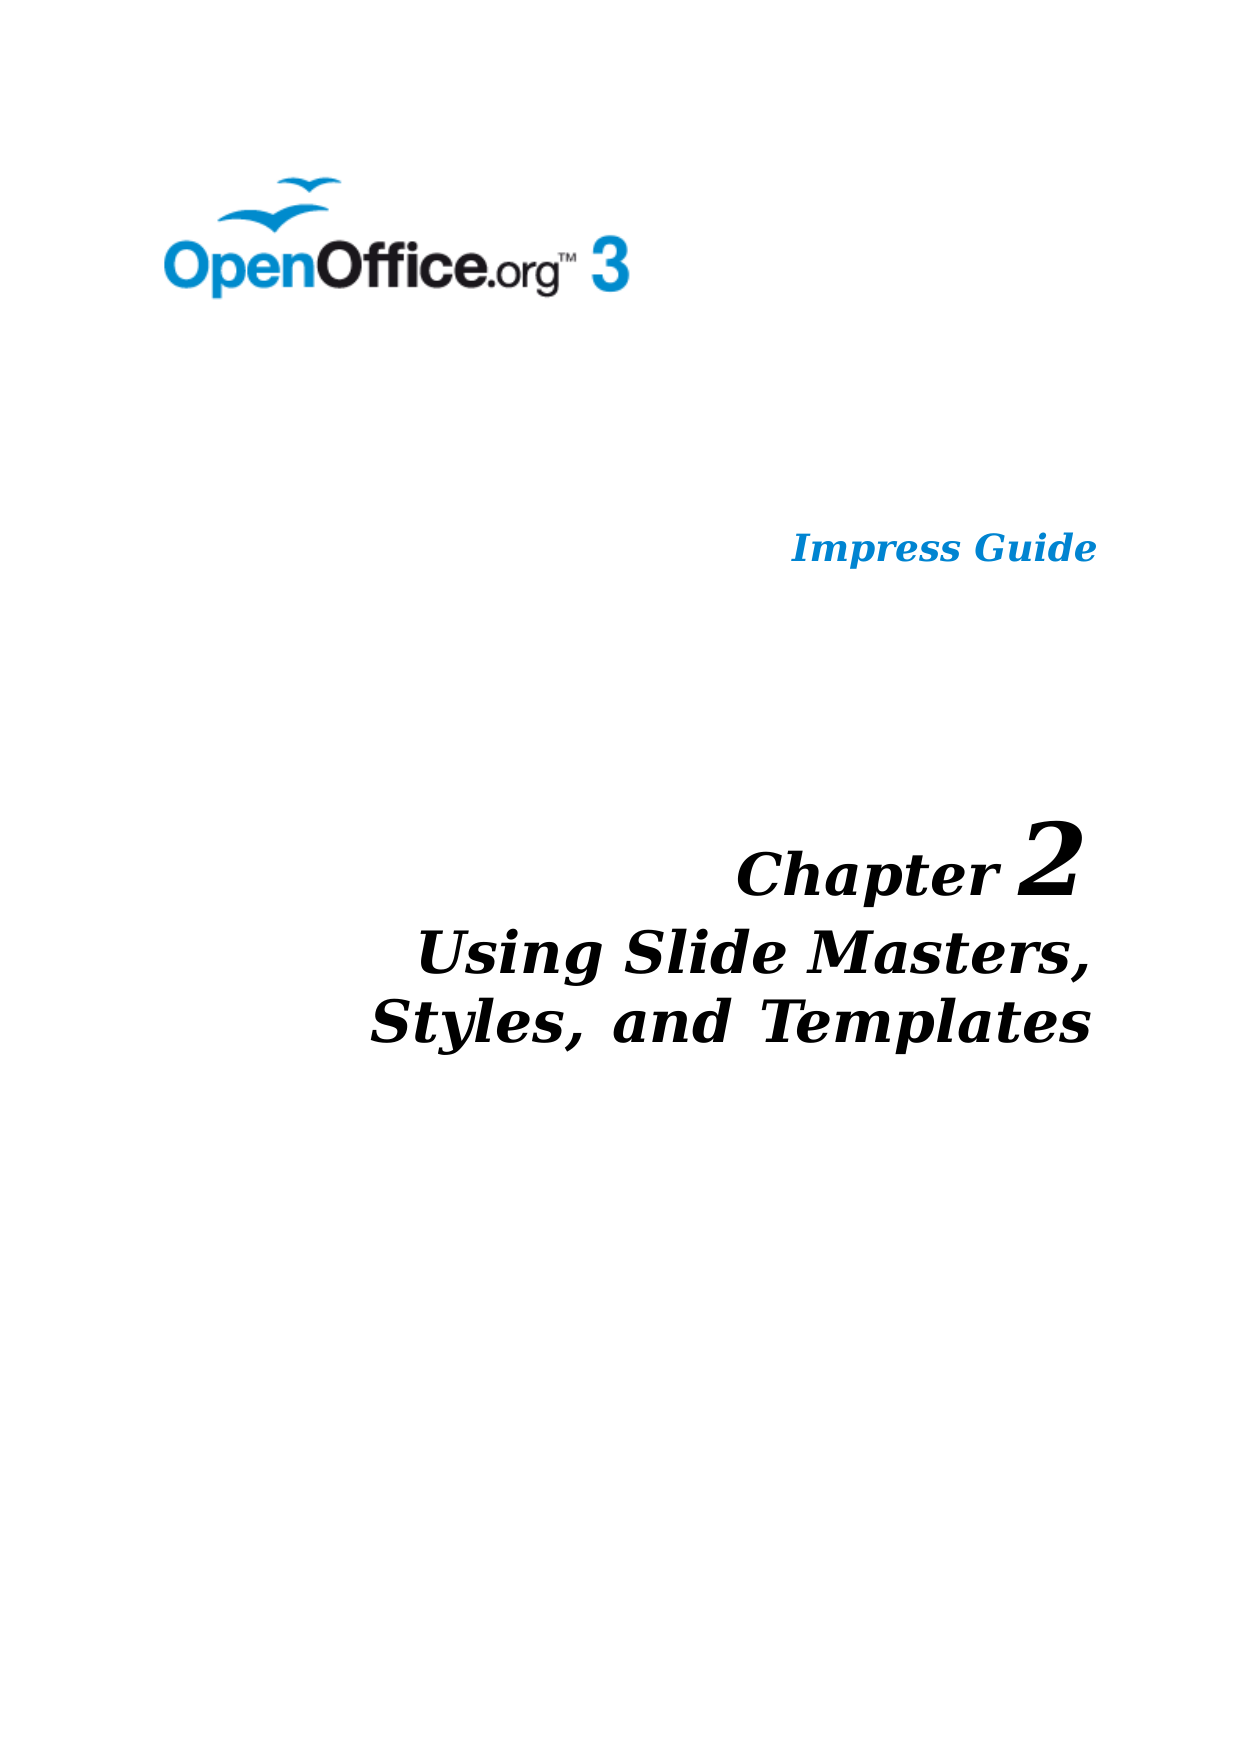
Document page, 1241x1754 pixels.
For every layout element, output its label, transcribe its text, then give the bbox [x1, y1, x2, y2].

text Impress Guide [188, 526, 1098, 570]
subtitle Chapter 2 Using Slide Masters, Styles, and Templates [188, 801, 1098, 1056]
picture [138, 149, 653, 325]
